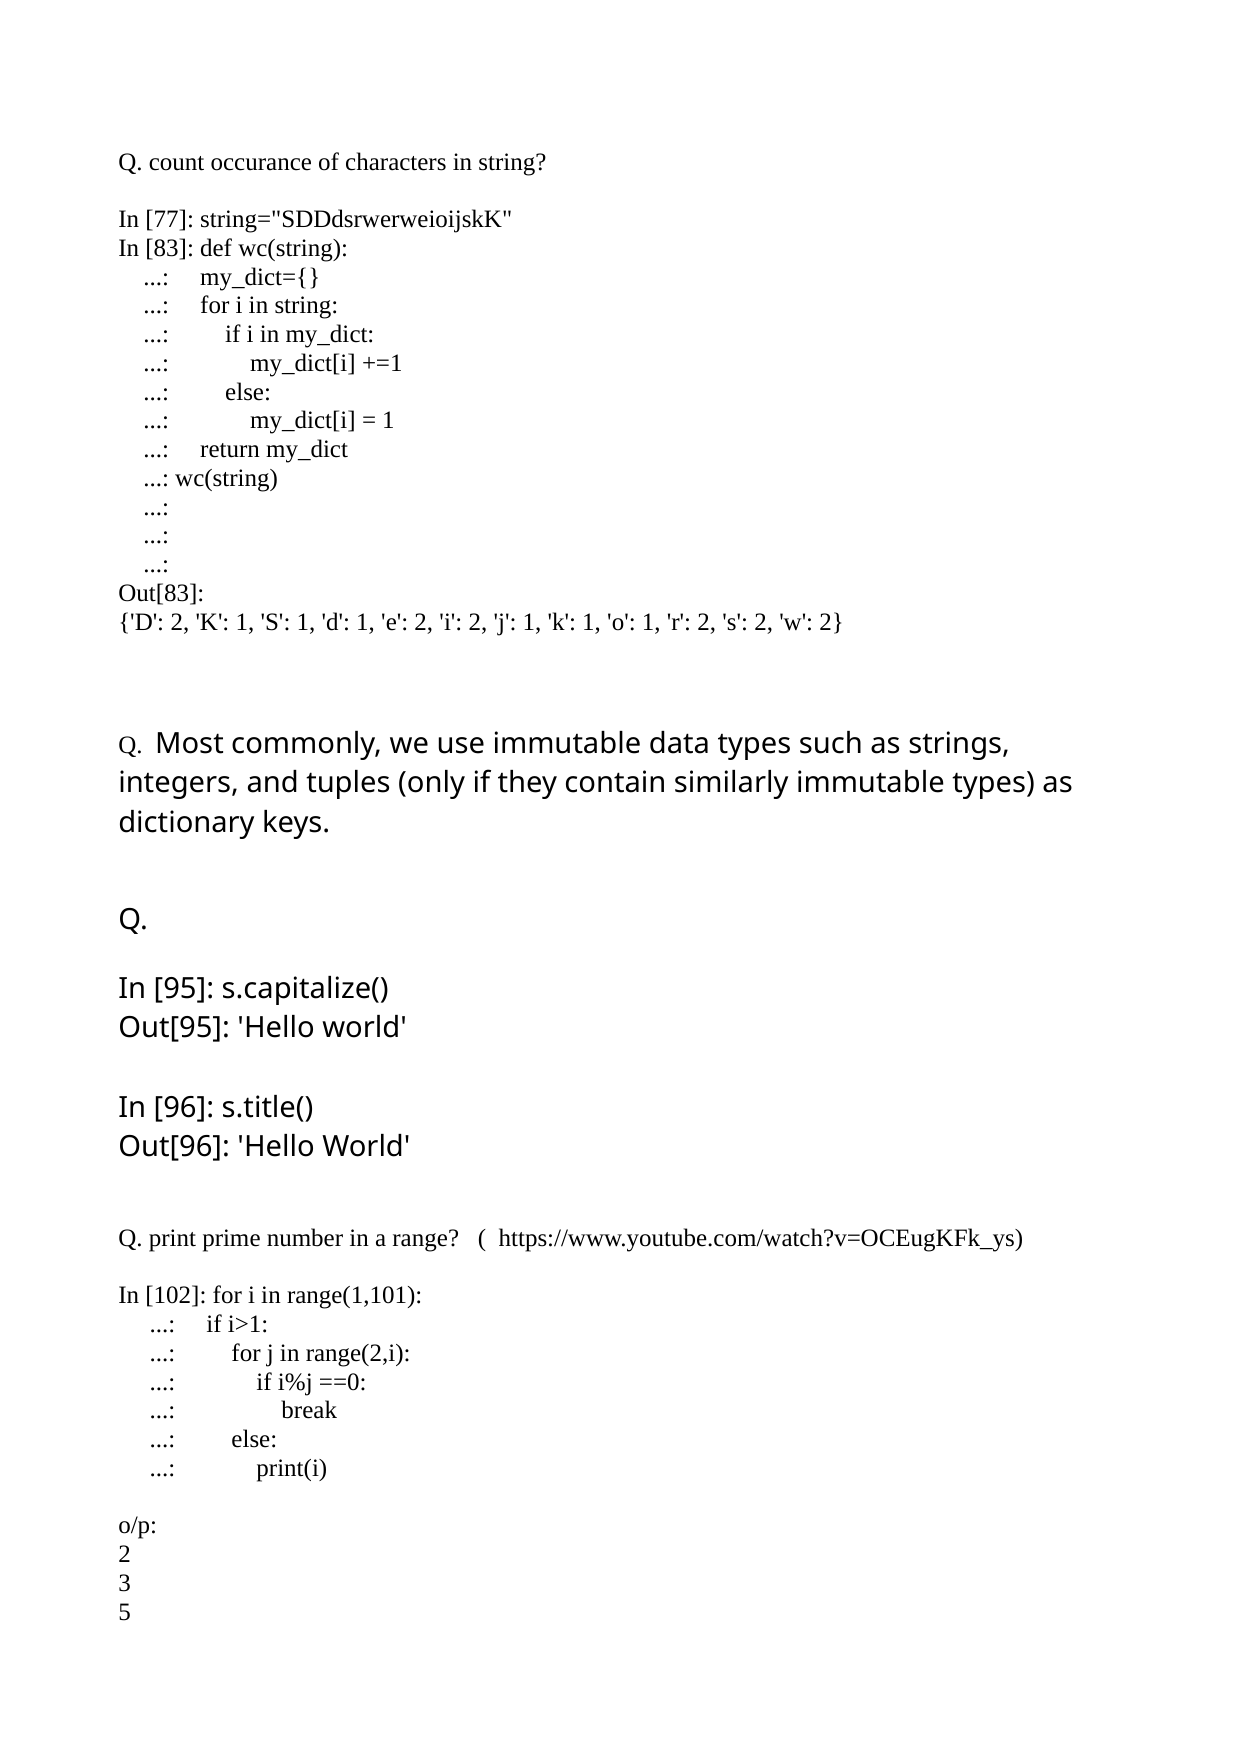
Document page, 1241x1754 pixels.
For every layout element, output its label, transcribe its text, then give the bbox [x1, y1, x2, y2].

text {'D': 2, 'K': 1, 'S': 1, 'd': 1, 'e': 2, 'i': 2, 'j': 1, 'k': 1, 'o': 1, 'r': 2, 's': 2, 'w': 2} [118, 607, 1122, 636]
text ...: my_dict={} [118, 262, 1122, 291]
text ...: if i%j ==0: [118, 1367, 1122, 1395]
text Out[83]: [118, 578, 1122, 607]
text 2 [118, 1539, 1122, 1568]
text ...: if i>1: [118, 1309, 1122, 1338]
text ...: for i in string: [118, 291, 1122, 319]
text ...: [118, 521, 1122, 549]
text Q. print prime number in a range? ( https://www.youtube.com/watch?v=OCEugKFk_ys) [118, 1223, 1122, 1252]
text ...: my_dict[i] = 1 [118, 406, 1122, 434]
text ...: for j in range(2,i): [118, 1338, 1122, 1367]
text ...: else: [118, 377, 1122, 406]
text ...: [118, 549, 1122, 578]
text ...: if i in my_dict: [118, 319, 1122, 348]
text ...: print(i) [118, 1453, 1122, 1482]
text ...: [118, 492, 1122, 521]
text Q. count occurance of characters in string? [118, 147, 1122, 176]
text o/p: [118, 1510, 1122, 1539]
text In [96]: s.title() [118, 1086, 1122, 1126]
text In [102]: for i in range(1,101): [118, 1280, 1122, 1309]
text In [83]: def wc(string): [118, 233, 1122, 262]
text Out[96]: 'Hello World' [118, 1126, 1122, 1165]
text ...: my_dict[i] +=1 [118, 348, 1122, 377]
text 3 [118, 1568, 1122, 1597]
text ...: wc(string) [118, 463, 1122, 492]
text Q. [118, 898, 1122, 938]
text ...: return my_dict [118, 434, 1122, 463]
text Q. Most commonly, we use immutable data types such as strings, integers, and tuples (only if they contain similarly immutable types) as dictionary keys. [118, 722, 1122, 841]
text In [95]: s.capitalize() [118, 967, 1122, 1007]
text In [77]: string="SDDdsrwerweioijskK" [118, 204, 1122, 233]
text ...: else: [118, 1424, 1122, 1453]
text 5 [118, 1597, 1122, 1625]
text ...: break [118, 1395, 1122, 1424]
text Out[95]: 'Hello world' [118, 1007, 1122, 1046]
